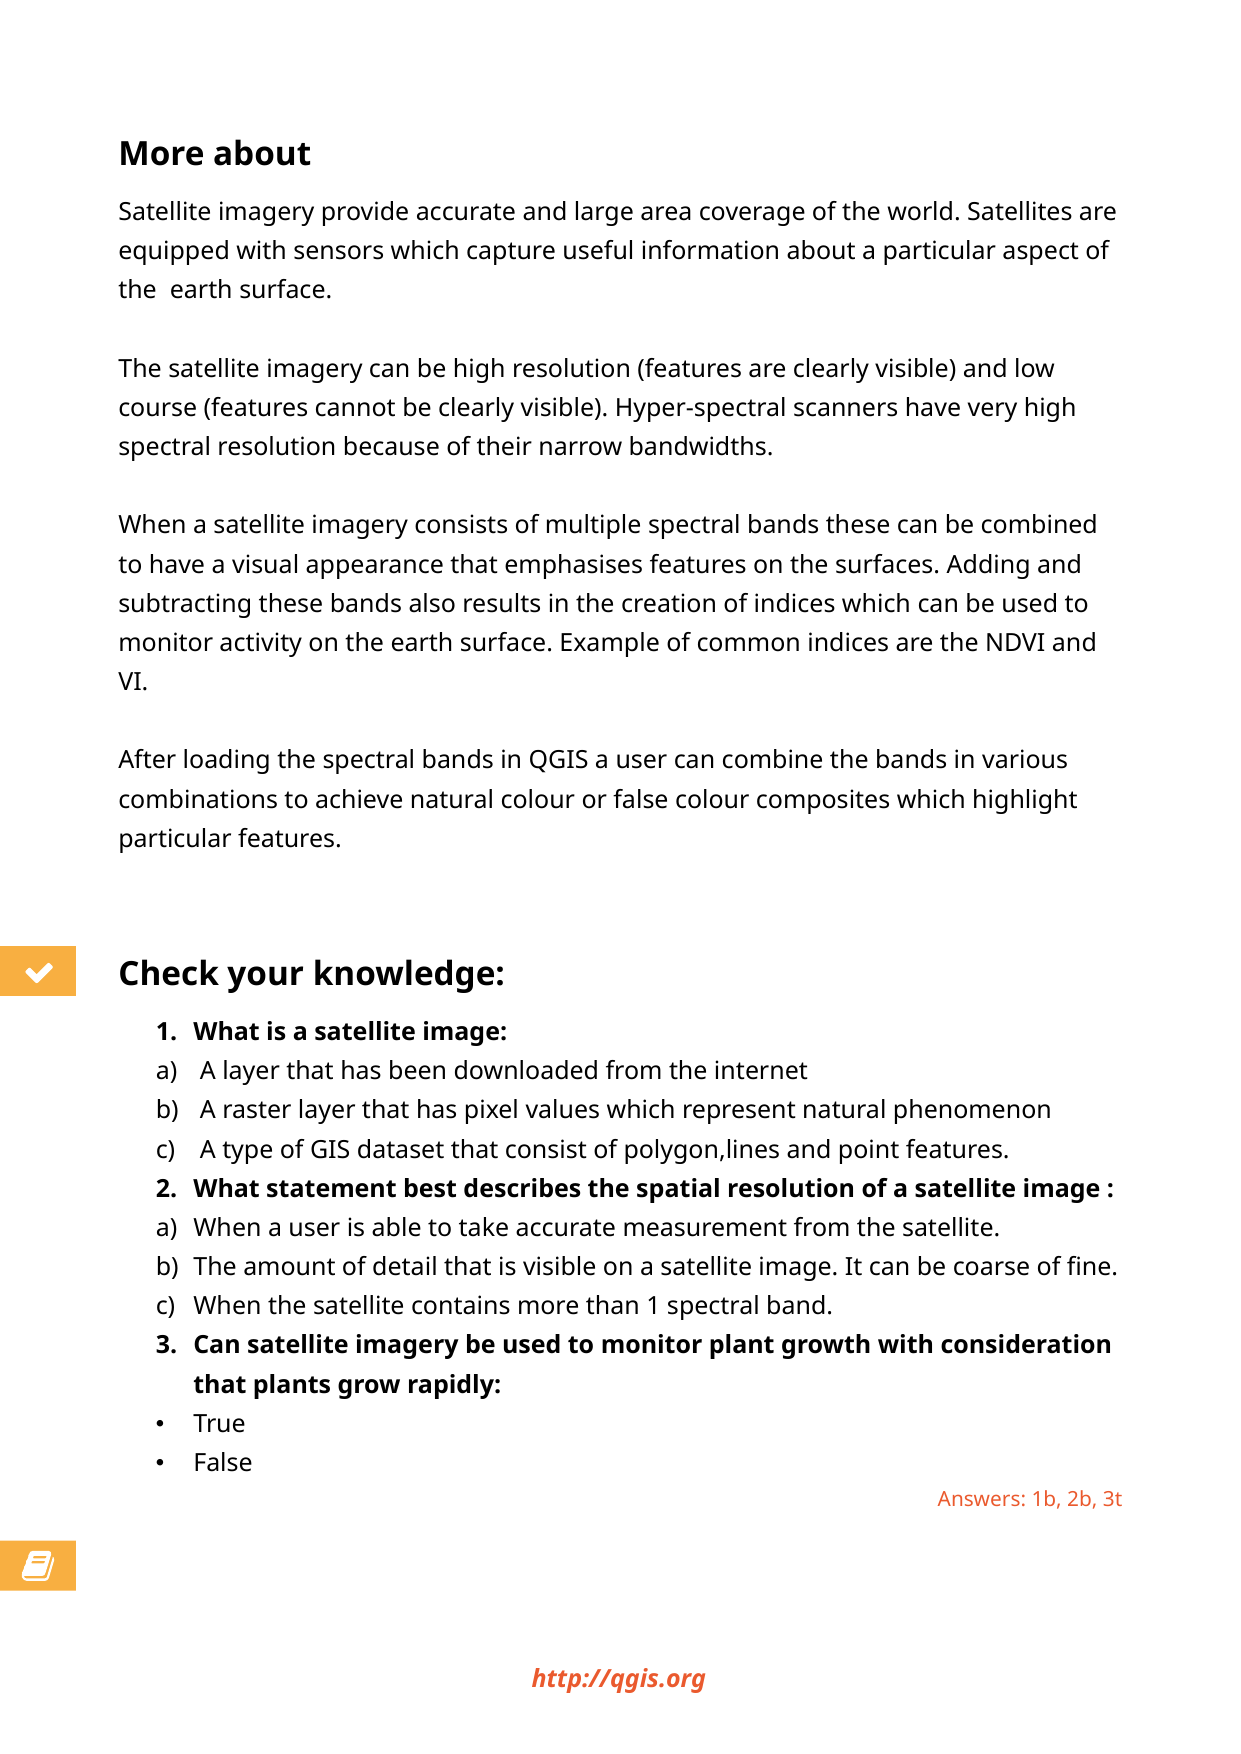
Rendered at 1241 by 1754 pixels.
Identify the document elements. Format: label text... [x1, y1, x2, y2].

text After loading the spectral bands in QGIS a user can combine the bands in various combinations to achieve natural colour or false colour composites which highlight particular features. [118, 742, 1122, 854]
list What statement best describes the spatial resolution of a satellite image : [156, 1170, 1122, 1204]
text Satellite imagery provide accurate and large area coverage of the world. Satellites are equipped with sensors which capture useful information about a particular aspect of the earth surface. [118, 194, 1122, 306]
list True [156, 1405, 1122, 1439]
subtitle More about [118, 130, 1122, 175]
text When a satellite imagery consists of multiple spectral bands these can be combined to have a visual appearance that emphasises features on the surfaces. Adding and subtracting these bands also results in the creation of indices which can be used to monitor activity on the earth surface. Example of common indices are the NDVI and VI. [118, 507, 1122, 698]
text Answers: 1b, 2b, 3t [118, 1484, 1122, 1512]
list When a user is able to take accurate measurement from the satellite. [156, 1209, 1122, 1244]
list Can satellite imagery be used to monitor plant growth with consideration that plants grow rapidly: [156, 1327, 1122, 1400]
list A layer that has been downloaded from the internet [156, 1053, 1122, 1087]
list The amount of detail that is visible on a satellite image. It can be coarse of fine. [156, 1249, 1122, 1283]
list What is a satellite image: [156, 1014, 1122, 1048]
list When the satellite contains more than 1 spectral band. [156, 1288, 1122, 1322]
list A raster layer that has pixel values which represent natural phenomenon [156, 1092, 1122, 1126]
list False [156, 1444, 1122, 1479]
text The satellite imagery can be high resolution (features are clearly visible) and low course (features cannot be clearly visible). Hyper-spectral scanners have very high spectral resolution because of their narrow bandwidths. [118, 351, 1122, 463]
subtitle Check your knowledge: [118, 950, 1122, 995]
list A type of GIS dataset that consist of polygon,lines and point features. [156, 1131, 1122, 1165]
